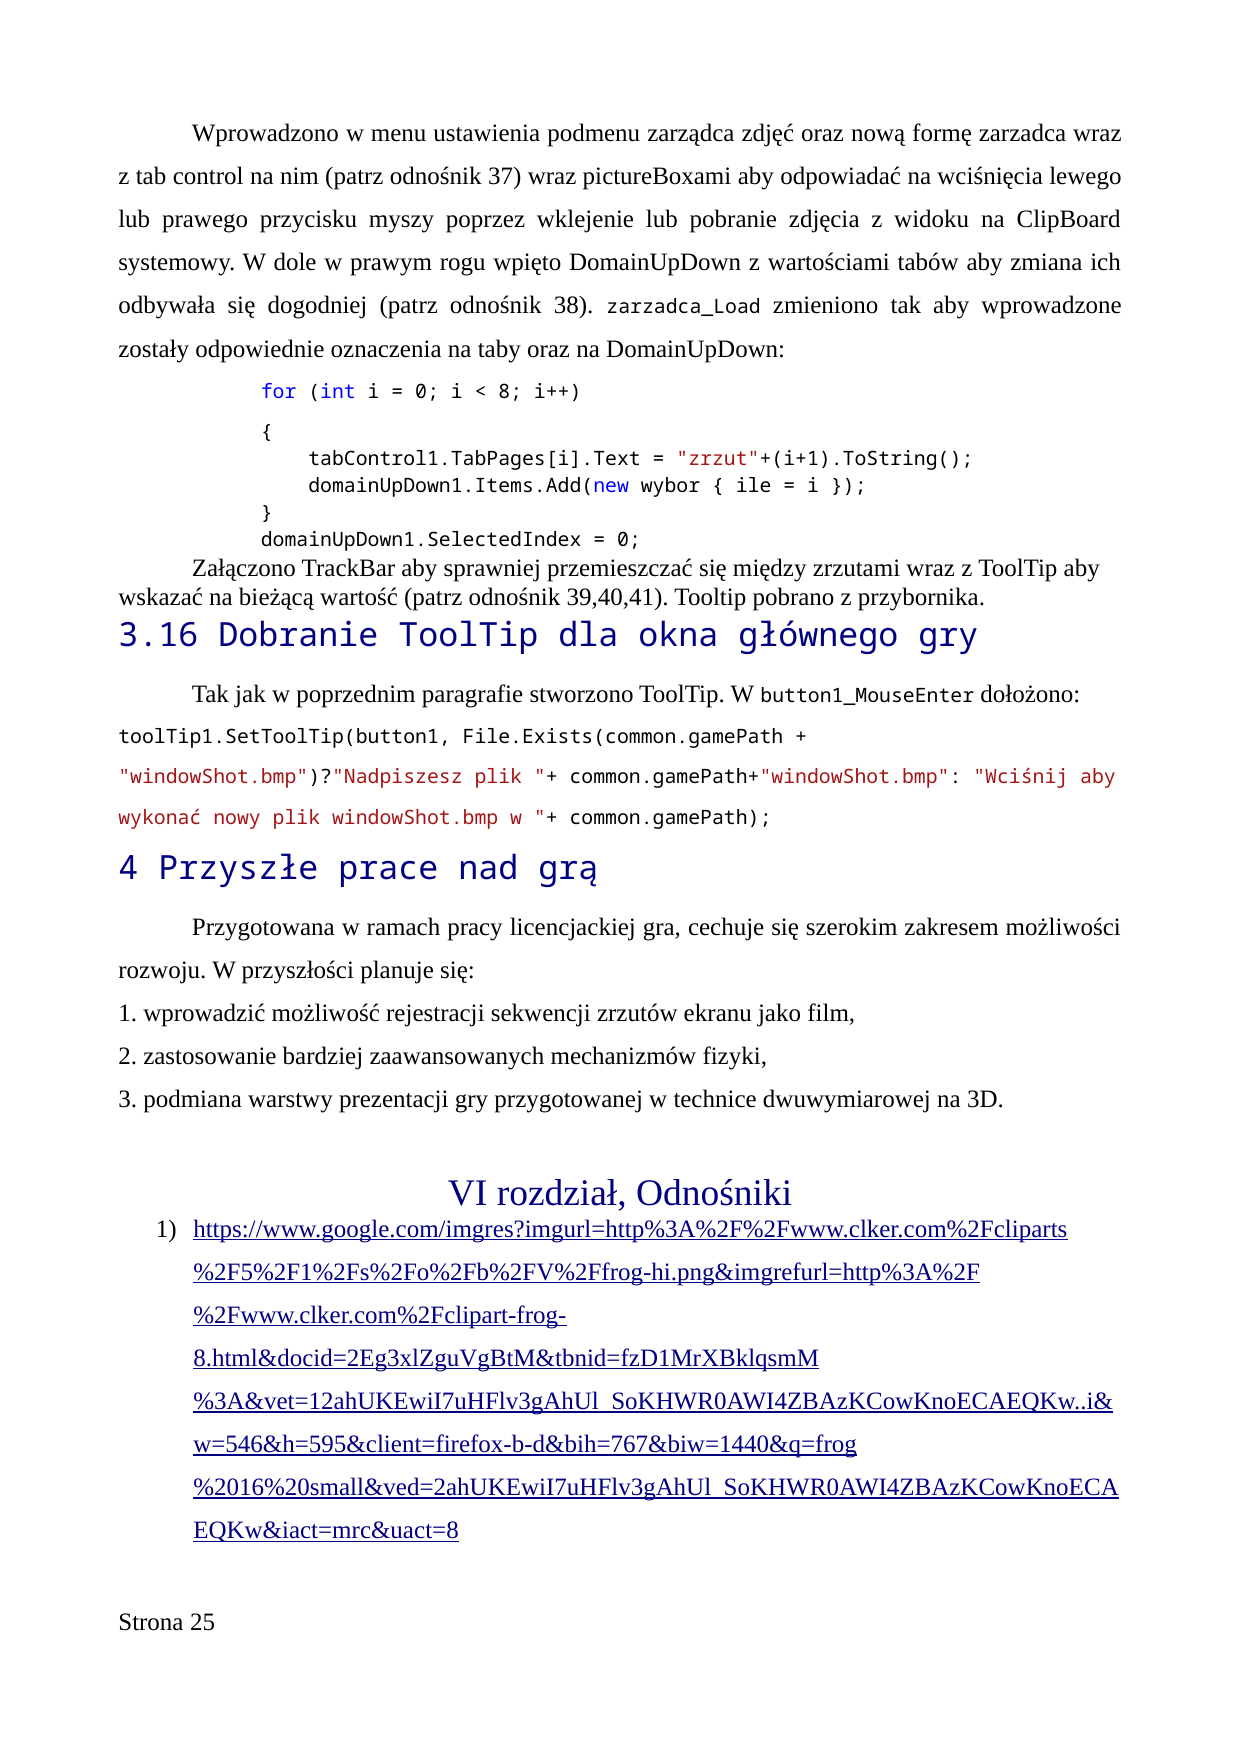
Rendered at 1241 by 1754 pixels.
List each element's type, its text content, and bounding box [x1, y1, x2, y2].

text VI rozdział, Odnośniki [118, 1171, 1122, 1214]
text } [118, 499, 1122, 526]
text 3. podmiana warstwy prezentacji gry przygotowanej w technice dwuwymiarowej na 3D. [118, 1084, 1122, 1113]
text domainUpDown1.Items.Add(new wybor { ile = i }); [118, 472, 1122, 499]
text domainUpDown1.SelectedIndex = 0; [118, 526, 1122, 553]
text for (int i = 0; i < 8; i++) [118, 377, 1122, 404]
list https://www.google.com/imgres?imgurl=http%3A%2F%2Fwww.clker.com%2Fcliparts%2F5%2F1%2Fs%2Fo%2Fb%2FV%2Ffrog-hi.png&imgrefurl=http%3A%2F%2Fwww.clker.com%2Fclipart-frog-8.html&docid=2Eg3xlZguVgBtM&tbnid=fzD1MrXBklqsmM%3A&vet=12ahUKEwiI7uHFlv3gAhUl_SoKHWR0AWI4ZBAzKCowKnoECAEQKw..i&w=546&h=595&client=firefox-b-d&bih=767&biw=1440&q=frog%2016%20small&ved=2ahUKEwiI7uHFlv3gAhUl_SoKHWR0AWI4ZBAzKCowKnoECAEQKw&iact=mrc&uact=8 [156, 1214, 1122, 1544]
text Załączono TrackBar aby sprawniej przemieszczać się między zrzutami wraz z ToolTip aby wskazać na bieżącą wartość (patrz odnośnik 39,40,41). Tooltip pobrano z przybornika. [118, 553, 1122, 611]
text 4 Przyszłe prace nad grą [118, 844, 1122, 889]
text Przygotowana w ramach pracy licencjackiej gra, cechuje się szerokim zakresem możliwości rozwoju. W przyszłości planuje się: [118, 912, 1122, 984]
text Wprowadzono w menu ustawienia podmenu zarządca zdjęć oraz nową formę zarzadca wraz z tab control na nim (patrz odnośnik 37) wraz pictureBoxami aby odpowiadać na wciśnięcia lewego lub prawego przycisku myszy poprzez wklejenie lub pobranie zdjęcia z widoku na ClipBoard systemowy. W dole w prawym rogu wpięto DomainUpDown z wartościami tabów aby zmiana ich odbywała się dogodniej (patrz odnośnik 38). zarzadca_Load zmieniono tak aby wprowadzone zostały odpowiednie oznaczenia na taby oraz na DomainUpDown: [118, 118, 1122, 363]
text tabControl1.TabPages[i].Text = "zrzut"+(i+1).ToString(); [118, 445, 1122, 472]
text { [118, 418, 1122, 445]
text 3.16 Dobranie ToolTip dla okna głównego gry [118, 611, 1122, 656]
text 2. zastosowanie bardziej zaawansowanych mechanizmów fizyki, [118, 1041, 1122, 1070]
text toolTip1.SetToolTip(button1, File.Exists(common.gamePath + "windowShot.bmp")?"Nadpiszesz plik "+ common.gamePath+"windowShot.bmp": "Wciśnij aby wykonać nowy plik windowShot.bmp w "+ common.gamePath); [118, 722, 1122, 830]
text 1. wprowadzić możliwość rejestracji sekwencji zrzutów ekranu jako film, [118, 998, 1122, 1027]
text Tak jak w poprzednim paragrafie stworzono ToolTip. W button1_MouseEnter dołożono: [118, 679, 1122, 708]
